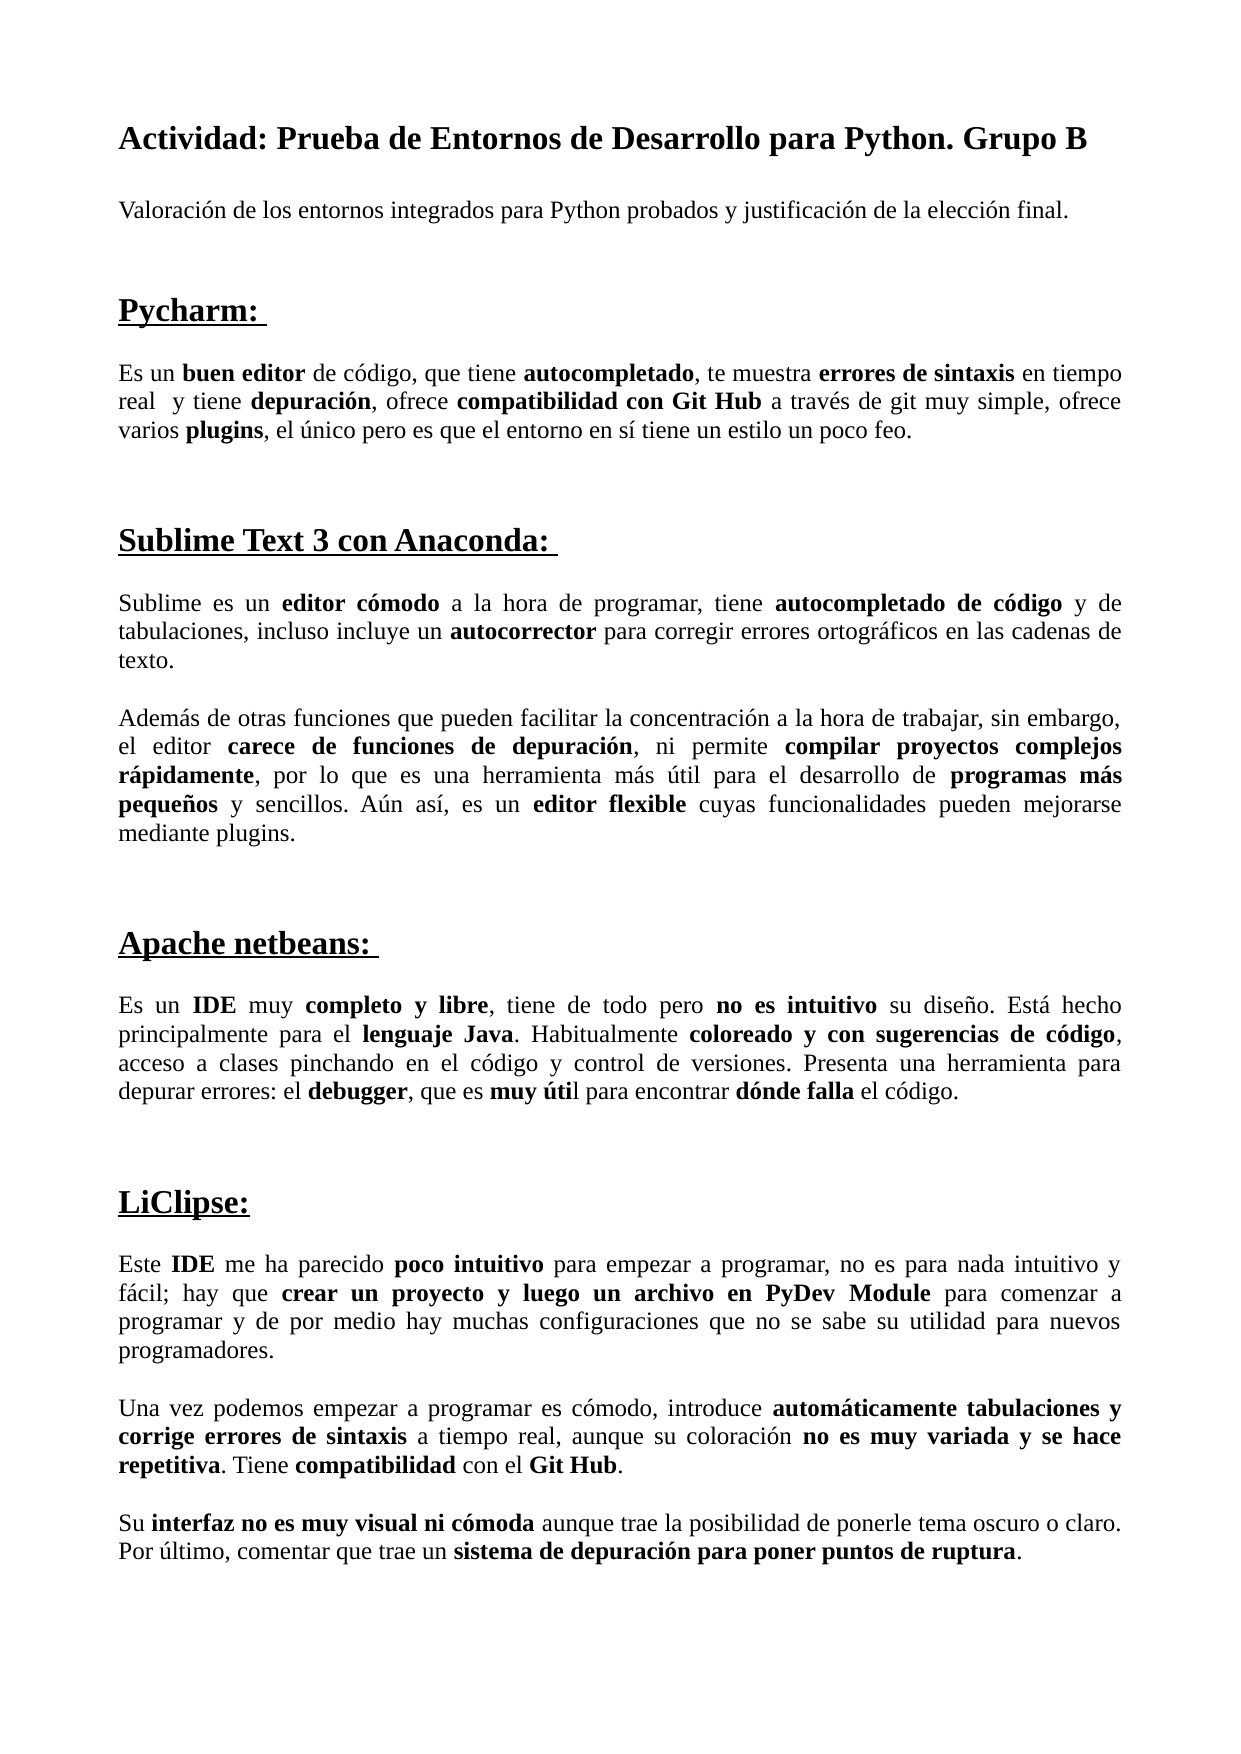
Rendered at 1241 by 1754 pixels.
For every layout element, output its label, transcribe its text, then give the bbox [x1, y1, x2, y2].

text Sublime Text 3 con Anaconda: [118, 521, 1122, 559]
text LiClipse: [118, 1182, 1122, 1220]
text Pycharm: [118, 291, 1122, 329]
text Una vez podemos empezar a programar es cómodo, introduce automáticamente tabulaciones y corrige errores de sintaxis a tiempo real, aunque su coloración no es muy variada y se hace repetitiva. Tiene compatibilidad con el Git Hub. [118, 1393, 1122, 1479]
text Es un IDE muy completo y libre, tiene de todo pero no es intuitivo su diseño. Está hecho principalmente para el lenguaje Java. Habitualmente coloreado y con sugerencias de código, acceso a clases pinchando en el código y control de versiones. Presenta una herramienta para depurar errores: el debugger, que es muy útil para encontrar dónde falla el código. [118, 990, 1122, 1105]
text Este IDE me ha parecido poco intuitivo para empezar a programar, no es para nada intuitivo y fácil; hay que crear un proyecto y luego un archivo en PyDev Module para comenzar a programar y de por medio hay muchas configuraciones que no se sabe su utilidad para nuevos programadores. [118, 1249, 1122, 1364]
text Apache netbeans: [118, 923, 1122, 961]
text Actividad: Prueba de Entornos de Desarrollo para Python. Grupo B [118, 118, 1122, 156]
text Valoración de los entornos integrados para Python probados y justificación de la elección final. [118, 195, 1122, 223]
text Sublime es un editor cómodo a la hora de programar, tiene autocompletado de código y de tabulaciones, incluso incluye un autocorrector para corregir errores ortográficos en las cadenas de texto. [118, 588, 1122, 674]
text Es un buen editor de código, que tiene autocompletado, te muestra errores de sintaxis en tiempo real y tiene depuración, ofrece compatibilidad con Git Hub a través de git muy simple, ofrece varios plugins, el único pero es que el entorno en sí tiene un estilo un poco feo. [118, 358, 1122, 444]
text Su interfaz no es muy visual ni cómoda aunque trae la posibilidad de ponerle tema oscuro o claro. Por último, comentar que trae un sistema de depuración para poner puntos de ruptura. [118, 1508, 1122, 1565]
text Además de otras funciones que pueden facilitar la concentración a la hora de trabajar, sin embargo, el editor carece de funciones de depuración, ni permite compilar proyectos complejos rápidamente, por lo que es una herramienta más útil para el desarrollo de programas más pequeños y sencillos. Aún así, es un editor flexible cuyas funcionalidades pueden mejorarse mediante plugins. [118, 703, 1122, 846]
